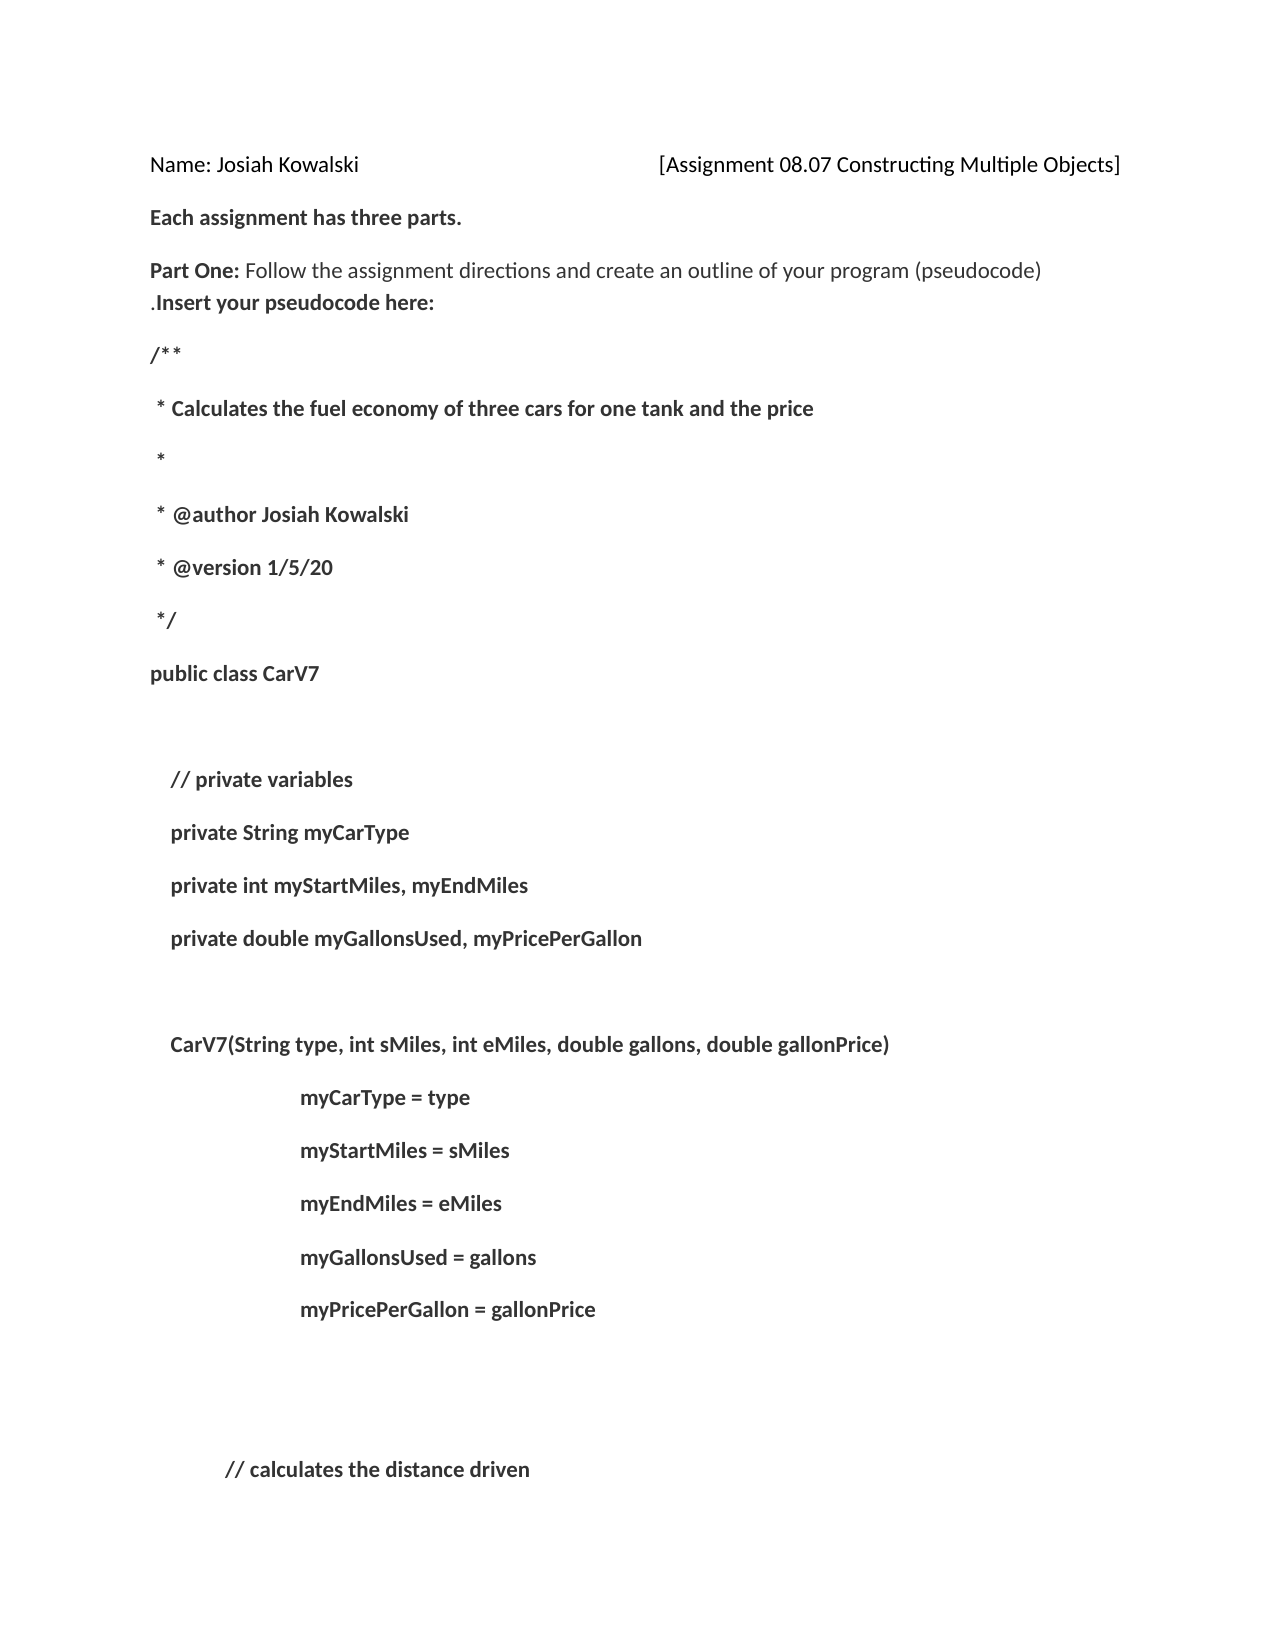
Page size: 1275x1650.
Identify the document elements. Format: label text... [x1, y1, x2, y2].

text * Calculates the fuel economy of three cars for one tank and the price [150, 394, 1125, 422]
text private double myGallonsUsed, myPricePerGallon [150, 924, 1125, 952]
text * @author Josiah Kowalski [150, 500, 1125, 528]
text myPricePerGallon = gallonPrice [150, 1296, 1125, 1324]
text Name: Josiah Kowalski [Assignment 08.07 Constructing Multiple Objects] [150, 150, 1125, 178]
text Each assignment has three parts. [150, 203, 1125, 231]
text // calculates the distance driven [150, 1455, 1125, 1483]
text myStartMiles = sMiles [150, 1137, 1125, 1164]
text */ [150, 606, 1125, 634]
text // private variables [150, 765, 1125, 793]
text /** [150, 341, 1125, 369]
text myCarType = type [150, 1083, 1125, 1112]
text * [150, 447, 1125, 475]
text .Insert your pseudocode here: [150, 288, 1125, 316]
text Part One: Follow the assignment directions and create an outline of your program (pseudocode) [150, 256, 1125, 284]
text public class CarV7 [150, 659, 1125, 687]
text myGallonsUsed = gallons [150, 1243, 1125, 1271]
text private int myStartMiles, myEndMiles [150, 871, 1125, 899]
text * @version 1/5/20 [150, 553, 1125, 581]
text CarV7(String type, int sMiles, int eMiles, double gallons, double gallonPrice) [150, 1031, 1125, 1058]
text private String myCarType [150, 818, 1125, 846]
text myEndMiles = eMiles [150, 1189, 1125, 1218]
